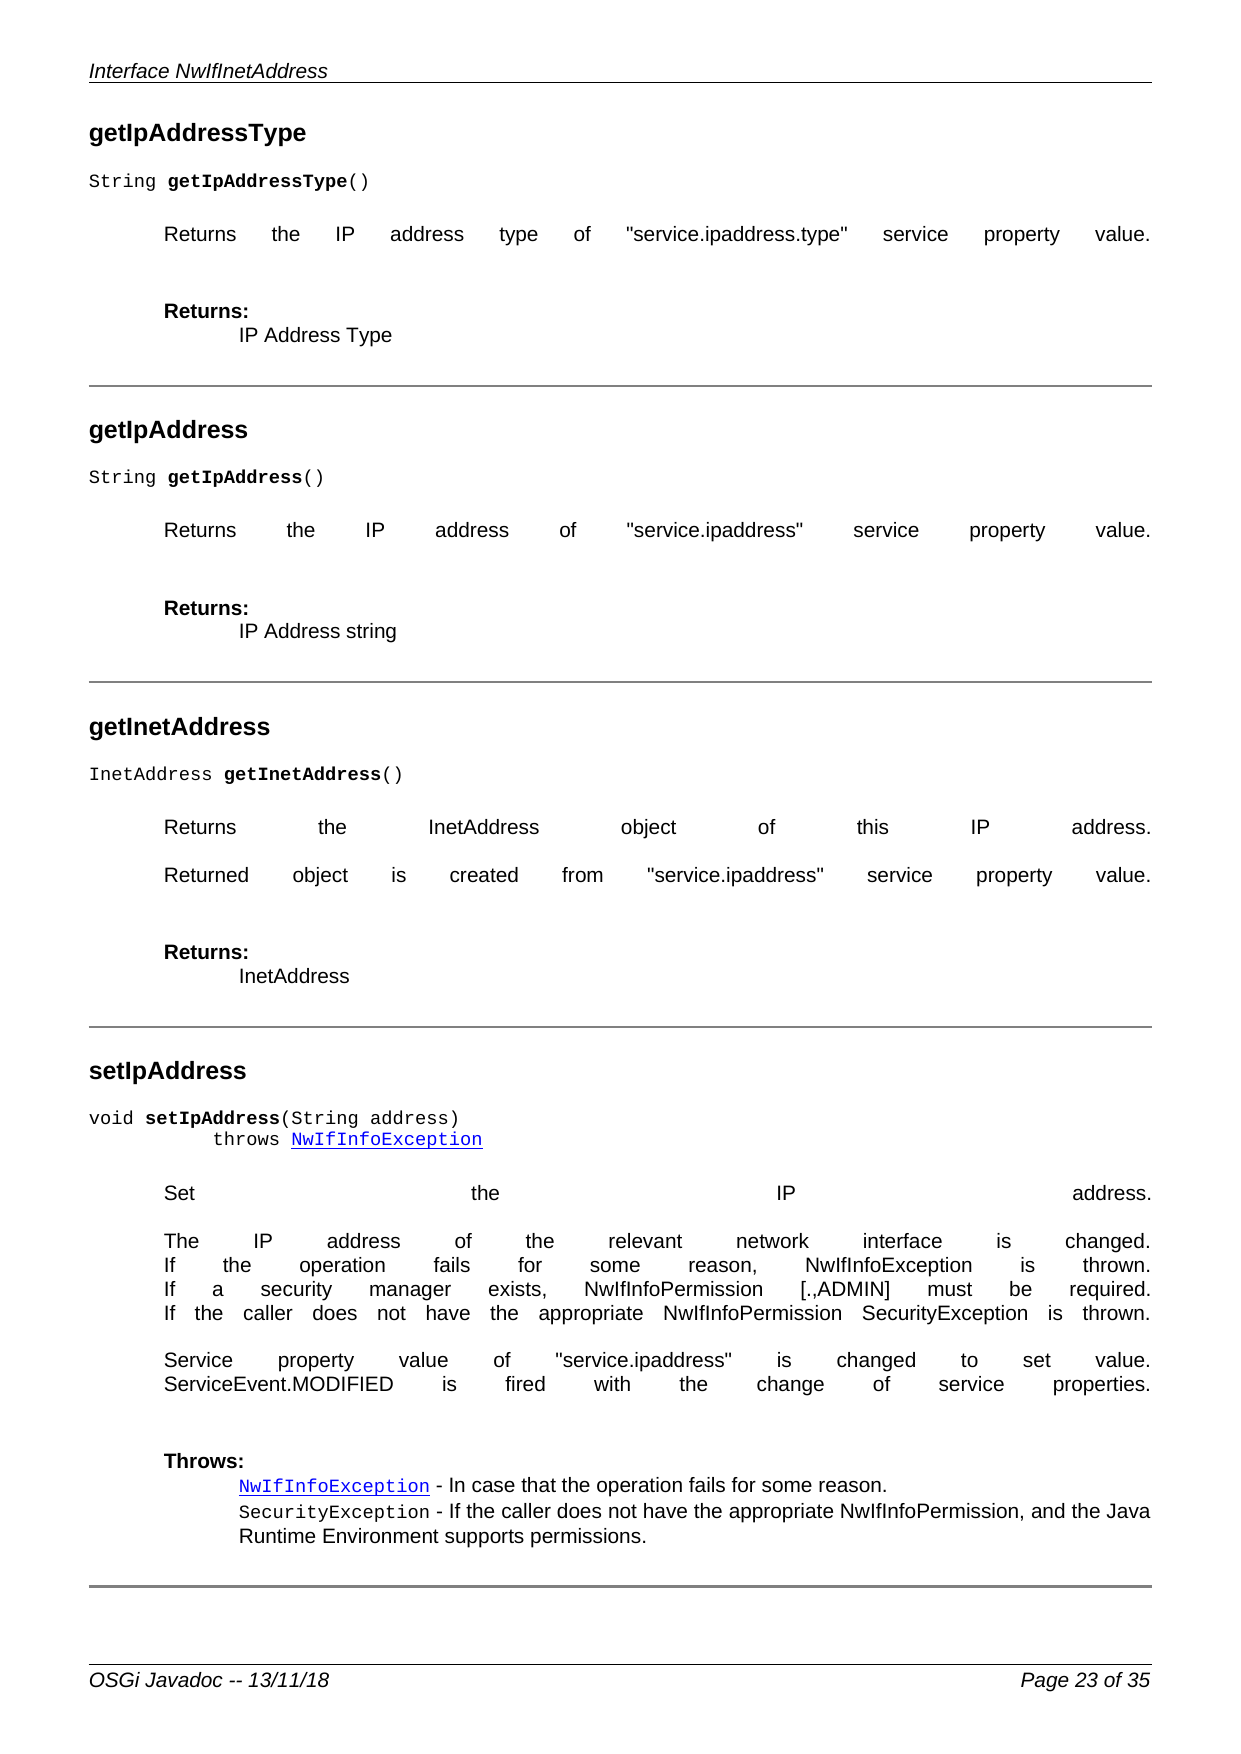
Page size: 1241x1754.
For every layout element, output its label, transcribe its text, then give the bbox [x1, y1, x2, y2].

text IP Address string [238, 619, 1152, 643]
text SecurityException - If the caller does not have the appropriate NwIfInfoPermission, and the Java Runtime Environment supports permissions. [238, 1498, 1152, 1548]
text InetAddress [238, 964, 1152, 988]
subtitle getIpAddress [88, 415, 1152, 444]
text String getIpAddress() [88, 468, 1152, 489]
text Returns: [163, 595, 1152, 619]
text Returns: [163, 299, 1152, 323]
subtitle setIpAddress [88, 1056, 1152, 1085]
text Returns the IP address of "service.ipaddress" service property value. [163, 518, 1152, 566]
text Returns: [163, 940, 1152, 964]
subtitle getInetAddress [88, 712, 1152, 740]
text Returns the IP address type of "service.ipaddress.type" service property value. [163, 222, 1152, 270]
text InetAddress getInetAddress() [88, 764, 1152, 786]
text Throws: [163, 1449, 1152, 1473]
subtitle getIpAddressType [88, 118, 1152, 147]
text NwIfInfoException - In case that the operation fails for some reason. [238, 1473, 1152, 1498]
text Set the IP address. The IP address of the relevant network interface is changed. If the operation fails for some reason, NwIfInfoException is thrown. If a security manager exists, NwIfInfoPermission [.,ADMIN] must be required. If the caller does not have the appropriate NwIfInfoPermission SecurityException is thrown. Service property value of "service.ipaddress" is changed to set value. ServiceEvent.MODIFIED is fired with the change of service properties. [163, 1181, 1152, 1420]
text void setIpAddress(String address) throws NwIfInfoException [88, 1109, 1152, 1151]
text IP Address Type [238, 323, 1152, 347]
text Returns the InetAddress object of this IP address. Returned object is created from "service.ipaddress" service property value. [163, 815, 1152, 911]
text String getIpAddressType() [88, 171, 1152, 193]
